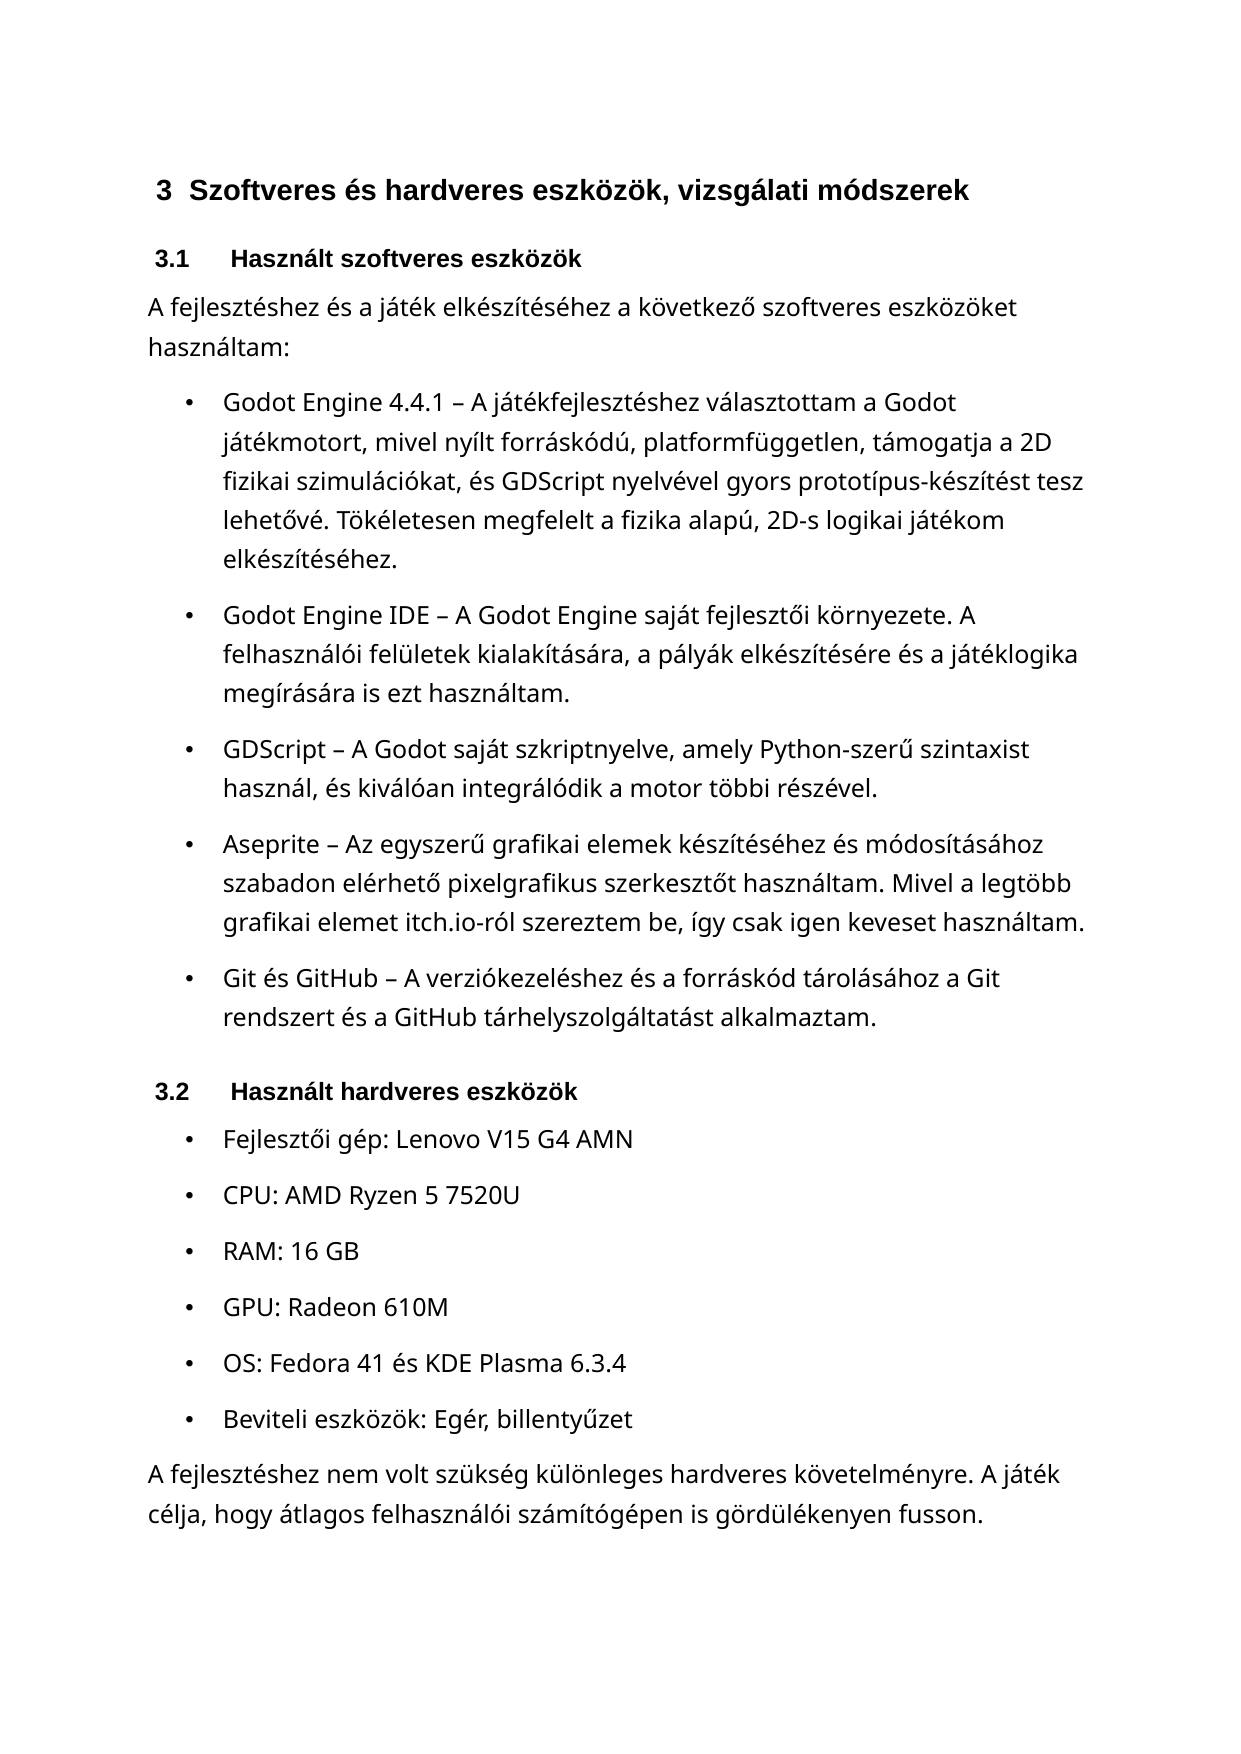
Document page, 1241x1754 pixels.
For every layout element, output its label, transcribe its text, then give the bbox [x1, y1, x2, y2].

subtitle Használt szoftveres eszközök [148, 244, 1093, 273]
list Godot Engine 4.4.1 – A játékfejlesztéshez választottam a Godot játékmotort, mivel nyílt forráskódú, platformfüggetlen, támogatja a 2D fizikai szimulációkat, és GDScript nyelvével gyors prototípus-készítést tesz lehetővé. Tökéletesen megfelelt a fizika alapú, 2D-s logikai játékom elkészítéséhez. [185, 385, 1093, 576]
list GDScript – A Godot saját szkriptnyelve, amely Python-szerű szintaxist használ, és kiválóan integrálódik a motor többi részével. [185, 732, 1093, 805]
list Fejlesztői gép: Lenovo V15 G4 AMN [185, 1122, 1093, 1156]
list Godot Engine IDE – A Godot Engine saját fejlesztői környezete. A felhasználói felületek kialakítására, a pályák elkészítésére és a játéklogika megírására is ezt használtam. [185, 597, 1093, 710]
list OS: Fedora 41 és KDE Plasma 6.3.4 [185, 1346, 1093, 1379]
list Beviteli eszközök: Egér, billentyűzet [185, 1401, 1093, 1435]
text A fejlesztéshez és a játék elkészítéséhez a következő szoftveres eszközöket használtam: [148, 290, 1093, 363]
subtitle Használt hardveres eszközök [148, 1077, 1093, 1105]
list GPU: Radeon 610M [185, 1290, 1093, 1324]
text A fejlesztéshez nem volt szükség különleges hardveres követelményre. A játék célja, hogy átlagos felhasználói számítógépen is gördülékenyen fusson. [148, 1457, 1093, 1530]
list CPU: AMD Ryzen 5 7520U [185, 1178, 1093, 1212]
list RAM: 16 GB [185, 1234, 1093, 1268]
list Git és GitHub – A verziókezeléshez és a forráskód tárolásához a Git rendszert és a GitHub tárhelyszolgáltatást alkalmaztam. [185, 961, 1093, 1034]
subtitle Szoftveres és hardveres eszközök, vizsgálati módszerek [148, 173, 1093, 206]
list Aseprite – Az egyszerű grafikai elemek készítéséhez és módosításához szabadon elérhető pixelgrafikus szerkesztőt használtam. Mivel a legtöbb grafikai elemet itch.io-ról szereztem be, így csak igen keveset használtam. [185, 827, 1093, 939]
